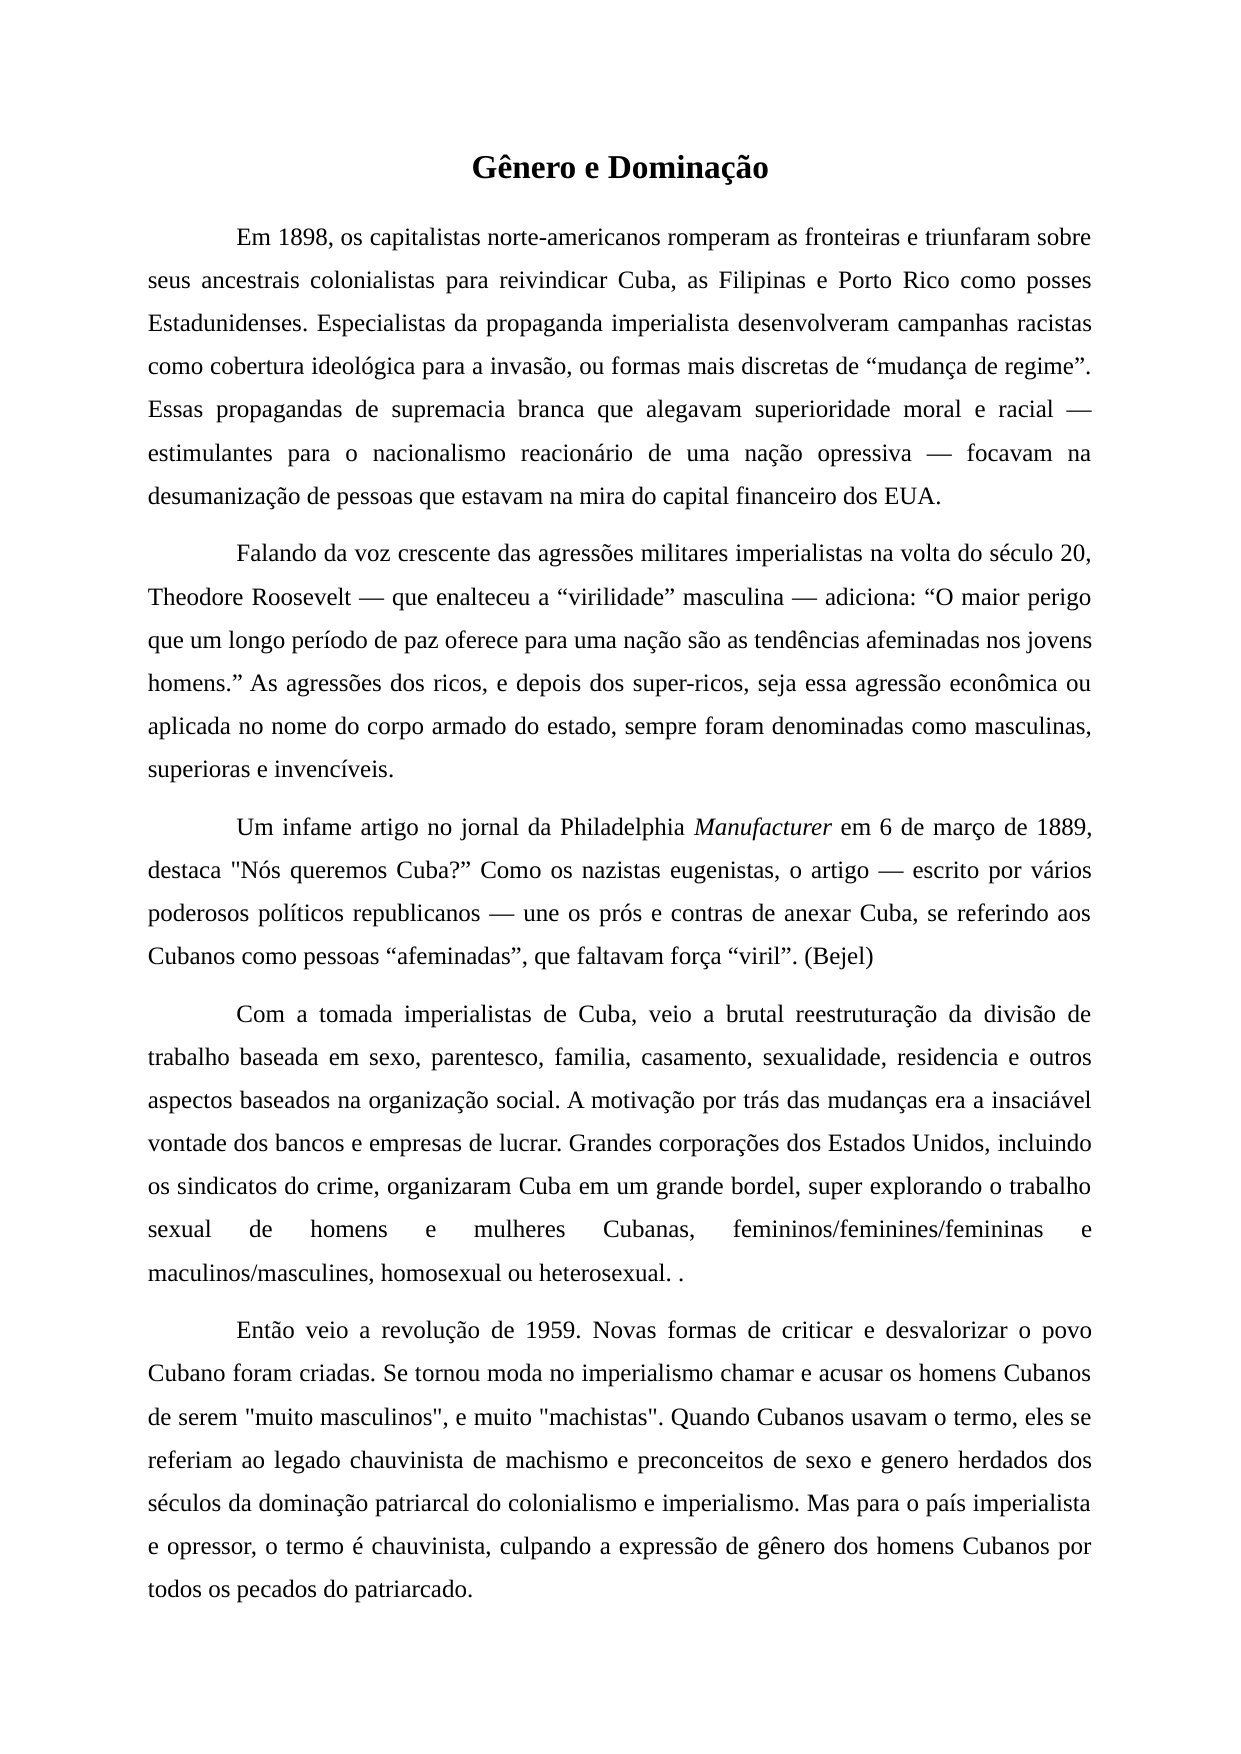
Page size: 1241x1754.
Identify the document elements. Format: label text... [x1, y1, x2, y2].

text Então veio a revolução de 1959. Novas formas de criticar e desvalorizar o povo Cubano foram criadas. Se tornou moda no imperialismo chamar e acusar os homens Cubanos de serem "muito masculinos", e muito "machistas". Quando Cubanos usavam o termo, eles se referiam ao legado chauvinista de machismo e preconceitos de sexo e genero herdados dos séculos da dominação patriarcal do colonialismo e imperialismo. Mas para o país imperialista e opressor, o termo é chauvinista, culpando a expressão de gênero dos homens Cubanos por todos os pecados do patriarcado. [148, 1315, 1093, 1603]
text Em 1898, os capitalistas norte-americanos romperam as fronteiras e triunfaram sobre seus ancestrais colonialistas para reivindicar Cuba, as Filipinas e Porto Rico como posses Estadunidenses. Especialistas da propaganda imperialista desenvolveram campanhas racistas como cobertura ideológica para a invasão, ou formas mais discretas de “mudança de regime”. Essas propagandas de supremacia branca que alegavam superioridade moral e racial — estimulantes para o nacionalismo reacionário de uma nação opressiva — focavam na desumanização de pessoas que estavam na mira do capital financeiro dos EUA. [148, 222, 1093, 509]
text Com a tomada imperialistas de Cuba, veio a brutal reestruturação da divisão de trabalho baseada em sexo, parentesco, familia, casamento, sexualidade, residencia e outros aspectos baseados na organização social. A motivação por trás das mudanças era a insaciável vontade dos bancos e empresas de lucrar. Grandes corporações dos Estados Unidos, incluindo os sindicatos do crime, organizaram Cuba em um grande bordel, super explorando o trabalho sexual de homens e mulheres Cubanas, femininos/feminines/femininas e maculinos/masculines, homosexual ou heterosexual. . [148, 999, 1093, 1286]
text Falando da voz crescente das agressões militares imperialistas na volta do século 20, Theodore Roosevelt — que enalteceu a “virilidade” masculina — adiciona: “O maior perigo que um longo período de paz oferece para uma nação são as tendências afeminadas nos jovens homens.” As agressões dos ricos, e depois dos super-ricos, seja essa agressão econômica ou aplicada no nome do corpo armado do estado, sempre foram denominadas como masculinas, superioras e invencíveis. [148, 538, 1093, 783]
subtitle Gênero e Dominação [148, 148, 1093, 186]
text Um infame artigo no jornal da Philadelphia Manufacturer em 6 de março de 1889, destaca "Nós queremos Cuba?” Como os nazistas eugenistas, o artigo — escrito por vários poderosos políticos republicanos — une os prós e contras de anexar Cuba, se referindo aos Cubanos como pessoas “afeminadas”, que faltavam força “viril”. (Bejel) [148, 812, 1093, 970]
